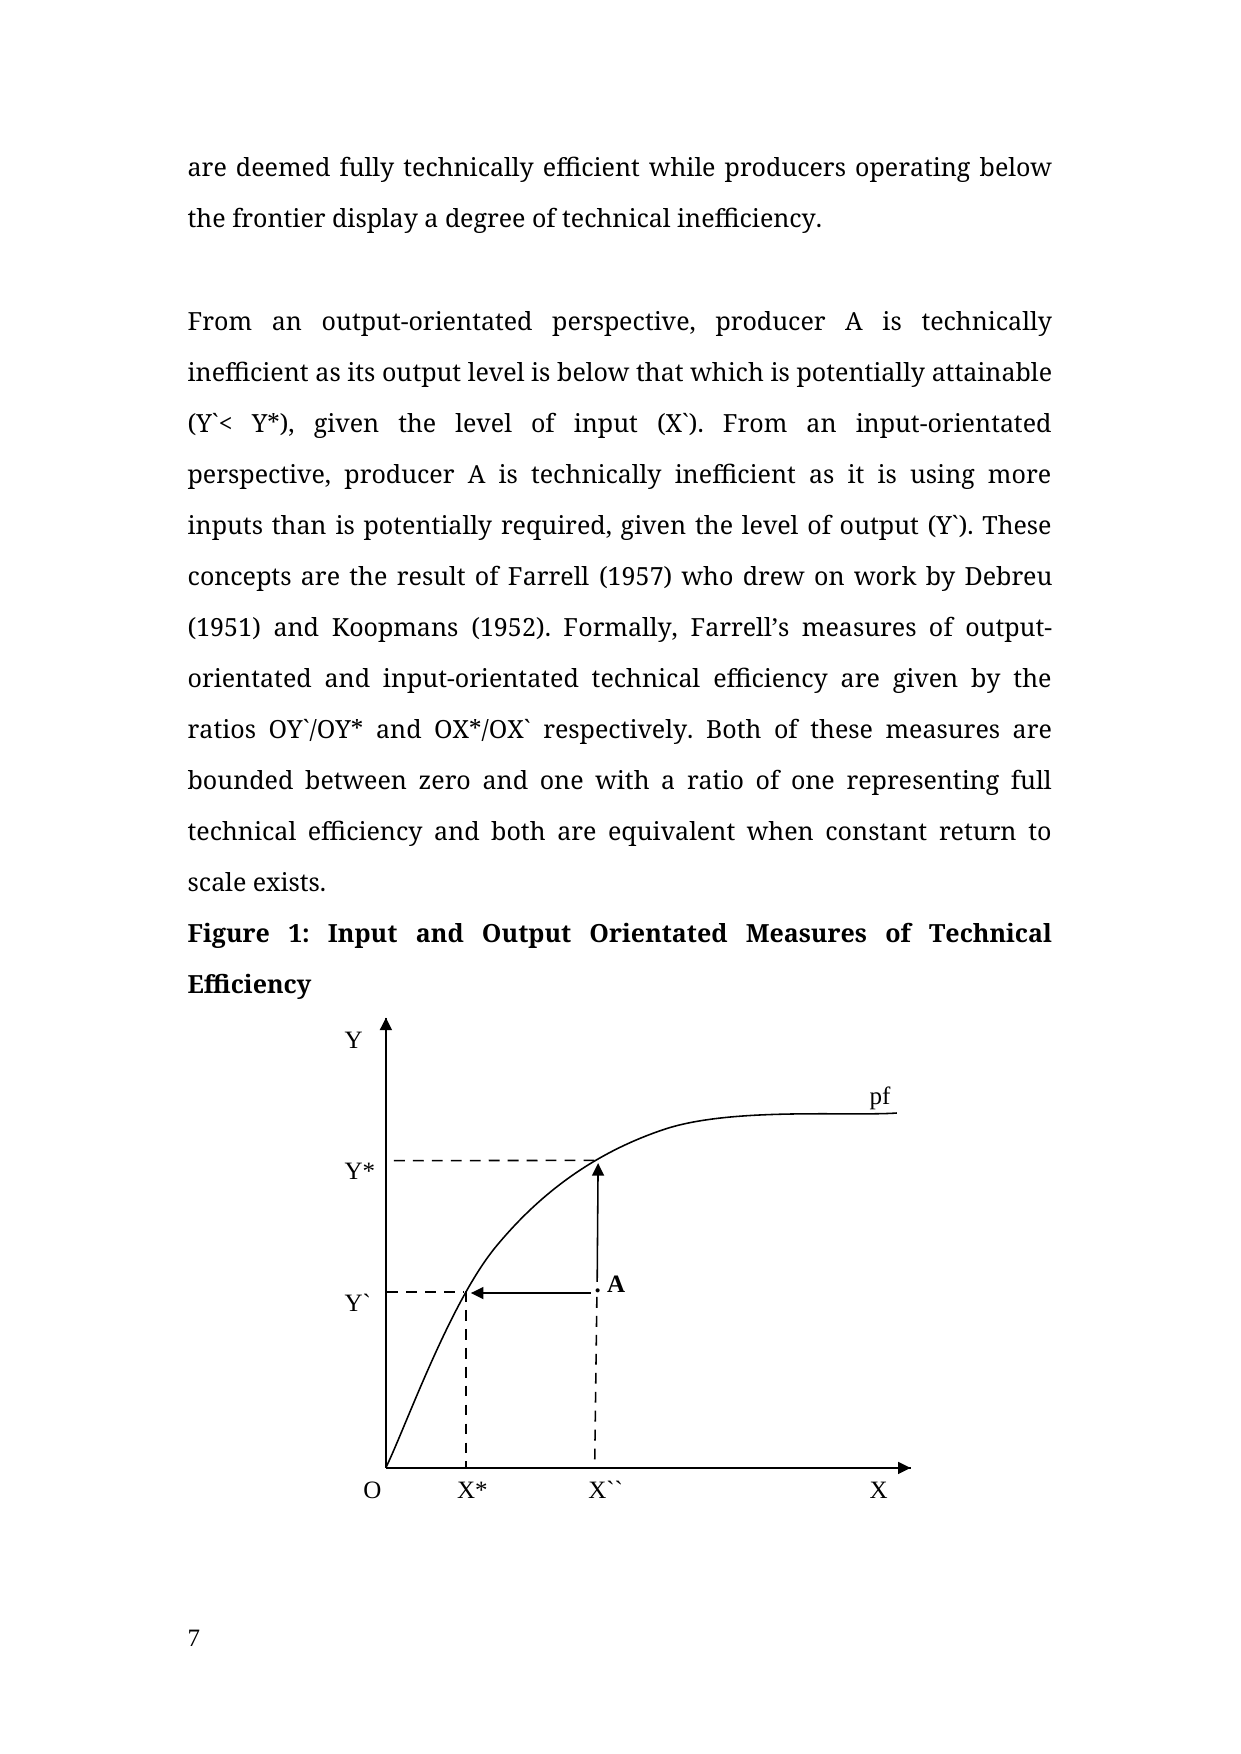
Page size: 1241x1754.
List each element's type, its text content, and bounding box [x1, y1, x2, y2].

text From an output-orientated perspective, producer A is technically inefficient as its output level is below that which is potentially attainable (Y`< Y*), given the level of input (X`). From an input-orientated perspective, producer A is technically inefficient as it is using more inputs than is potentially required, given the level of output (Y`). These concepts are the result of Farrell (1957) who drew on work by Debreu (1951) and Koopmans (1952). Formally, Farrell’s measures of output-orientated and input-orientated technical efficiency are given by the ratios OY`/OY* and OX*/OX` respectively. Both of these measures are bounded between zero and one with a ratio of one representing full technical efficiency and both are equivalent when constant return to scale exists. [187, 303, 1053, 899]
text Figure 1: Input and Output Orientated Measures of Technical Efficiency [187, 916, 1053, 1001]
text are deemed fully technically efficient while producers operating below the frontier display a degree of technical inefficiency. [187, 150, 1053, 235]
